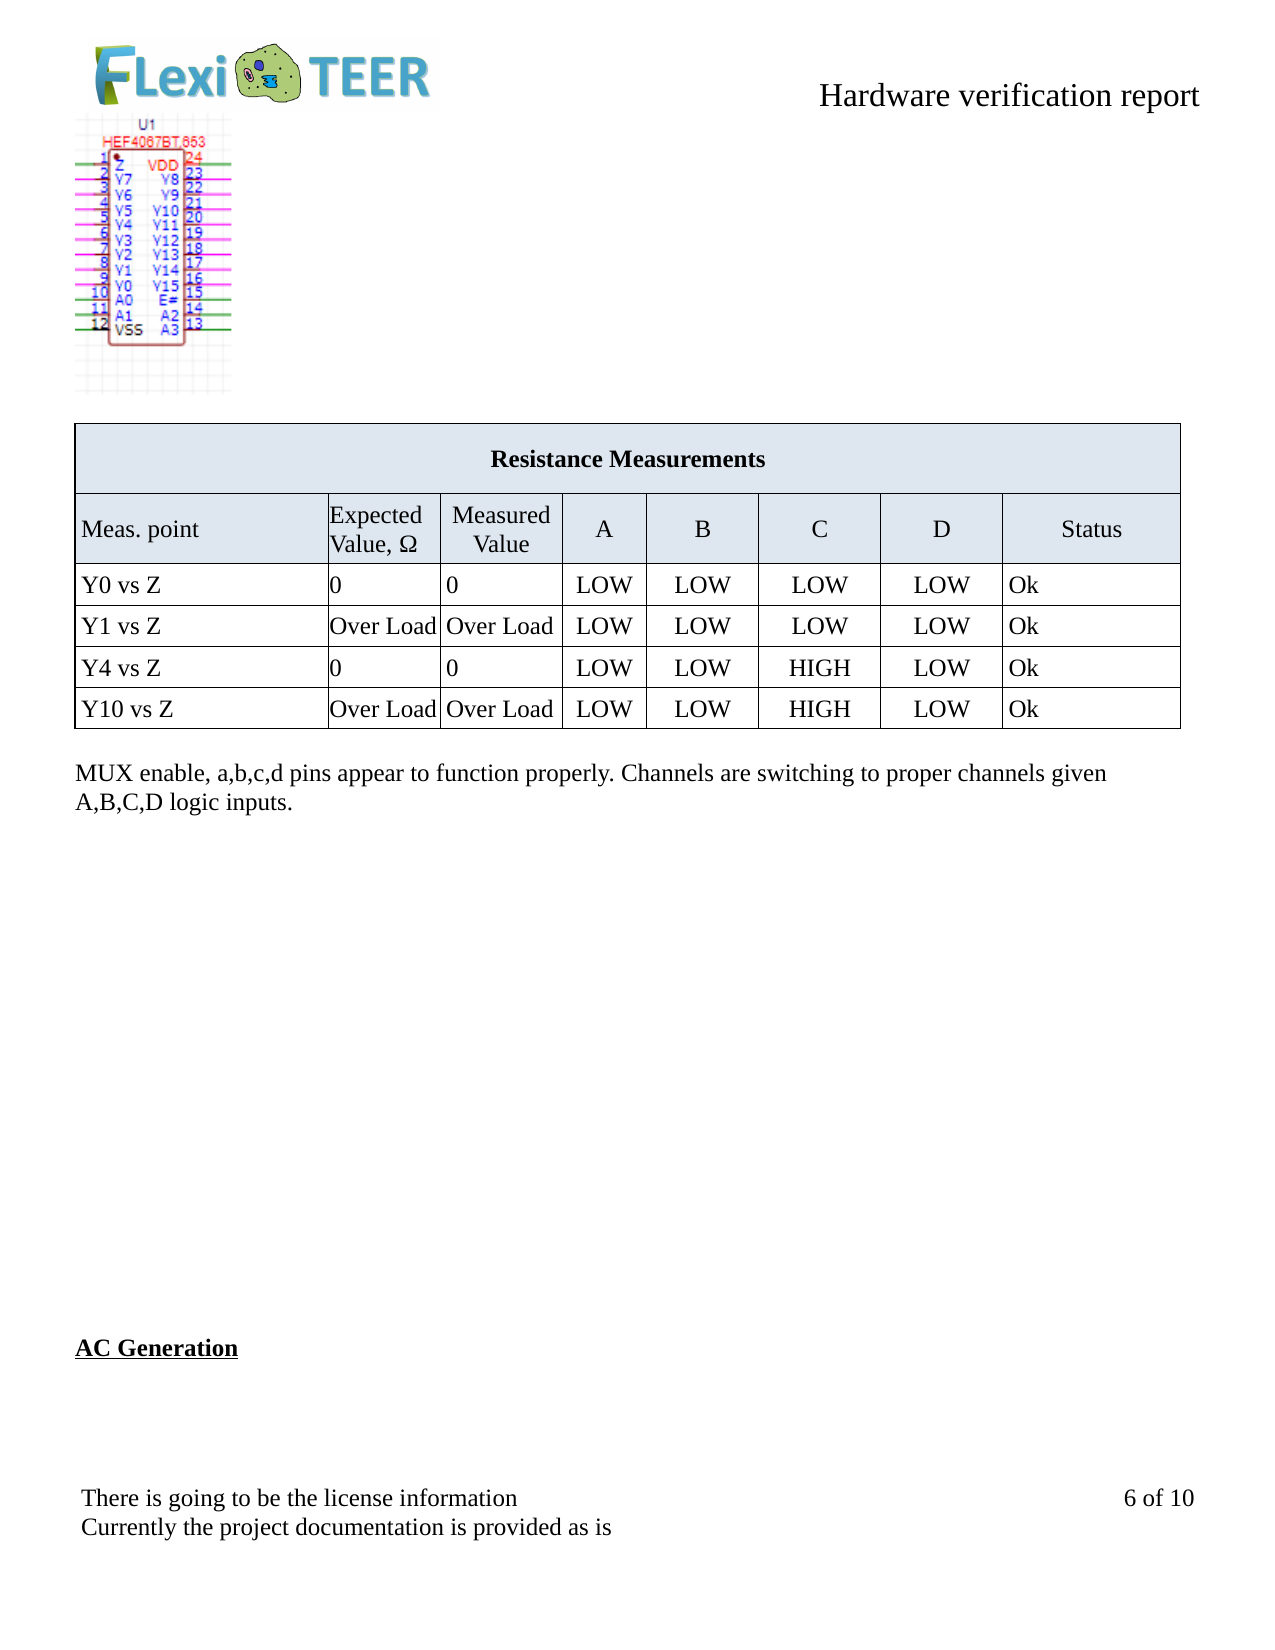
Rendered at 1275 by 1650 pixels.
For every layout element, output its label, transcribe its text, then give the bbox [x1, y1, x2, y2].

table_cell D [881, 494, 1002, 563]
table_cell LOW [563, 606, 646, 646]
table_cell Over Load [441, 688, 562, 728]
table_cell Y1 vs Z [76, 606, 328, 646]
table_cell Ok [1003, 647, 1180, 687]
table_cell 0 [441, 564, 562, 604]
table_cell LOW [881, 647, 1002, 687]
table_cell Measured Value [441, 494, 562, 563]
table_cell LOW [563, 647, 646, 687]
table_cell LOW [563, 564, 646, 604]
table_cell Over Load [329, 606, 440, 646]
table_cell Y4 vs Z [76, 647, 328, 687]
table_cell 0 [441, 647, 562, 687]
table_cell B [647, 494, 758, 563]
table_cell 0 [329, 564, 440, 604]
table_cell LOW [647, 647, 758, 687]
table_cell LOW [647, 606, 758, 646]
table_cell A [563, 494, 646, 563]
table_cell LOW [759, 606, 880, 646]
table_header Resistance Measurements [76, 424, 1180, 493]
table_cell Meas. point [76, 494, 328, 563]
table_cell Status [1003, 494, 1180, 563]
table_cell LOW [881, 564, 1002, 604]
table_cell LOW [647, 564, 758, 604]
table_cell LOW [647, 688, 758, 728]
picture [75, 34, 440, 395]
table_cell LOW [759, 564, 880, 604]
table_cell LOW [881, 606, 1002, 646]
table_cell Over Load [329, 688, 440, 728]
table_cell HIGH [759, 688, 880, 728]
table_cell Y0 vs Z [76, 564, 328, 604]
table_cell Ok [1003, 688, 1180, 728]
table_cell LOW [881, 688, 1002, 728]
table_cell C [759, 494, 880, 563]
table_cell Y10 vs Z [76, 688, 328, 728]
table_cell HIGH [759, 647, 880, 687]
table_cell 0 [329, 647, 440, 687]
table_cell Over Load [441, 606, 562, 646]
table_cell Ok [1003, 606, 1180, 646]
text AC Generation [75, 1333, 1200, 1362]
table_cell LOW [563, 688, 646, 728]
table_cell Expected Value, Ω [329, 494, 440, 563]
table_cell Ok [1003, 564, 1180, 604]
text MUX enable, a,b,c,d pins appear to function properly. Channels are switching to proper channels given A,B,C,D logic inputs. [75, 758, 1200, 816]
